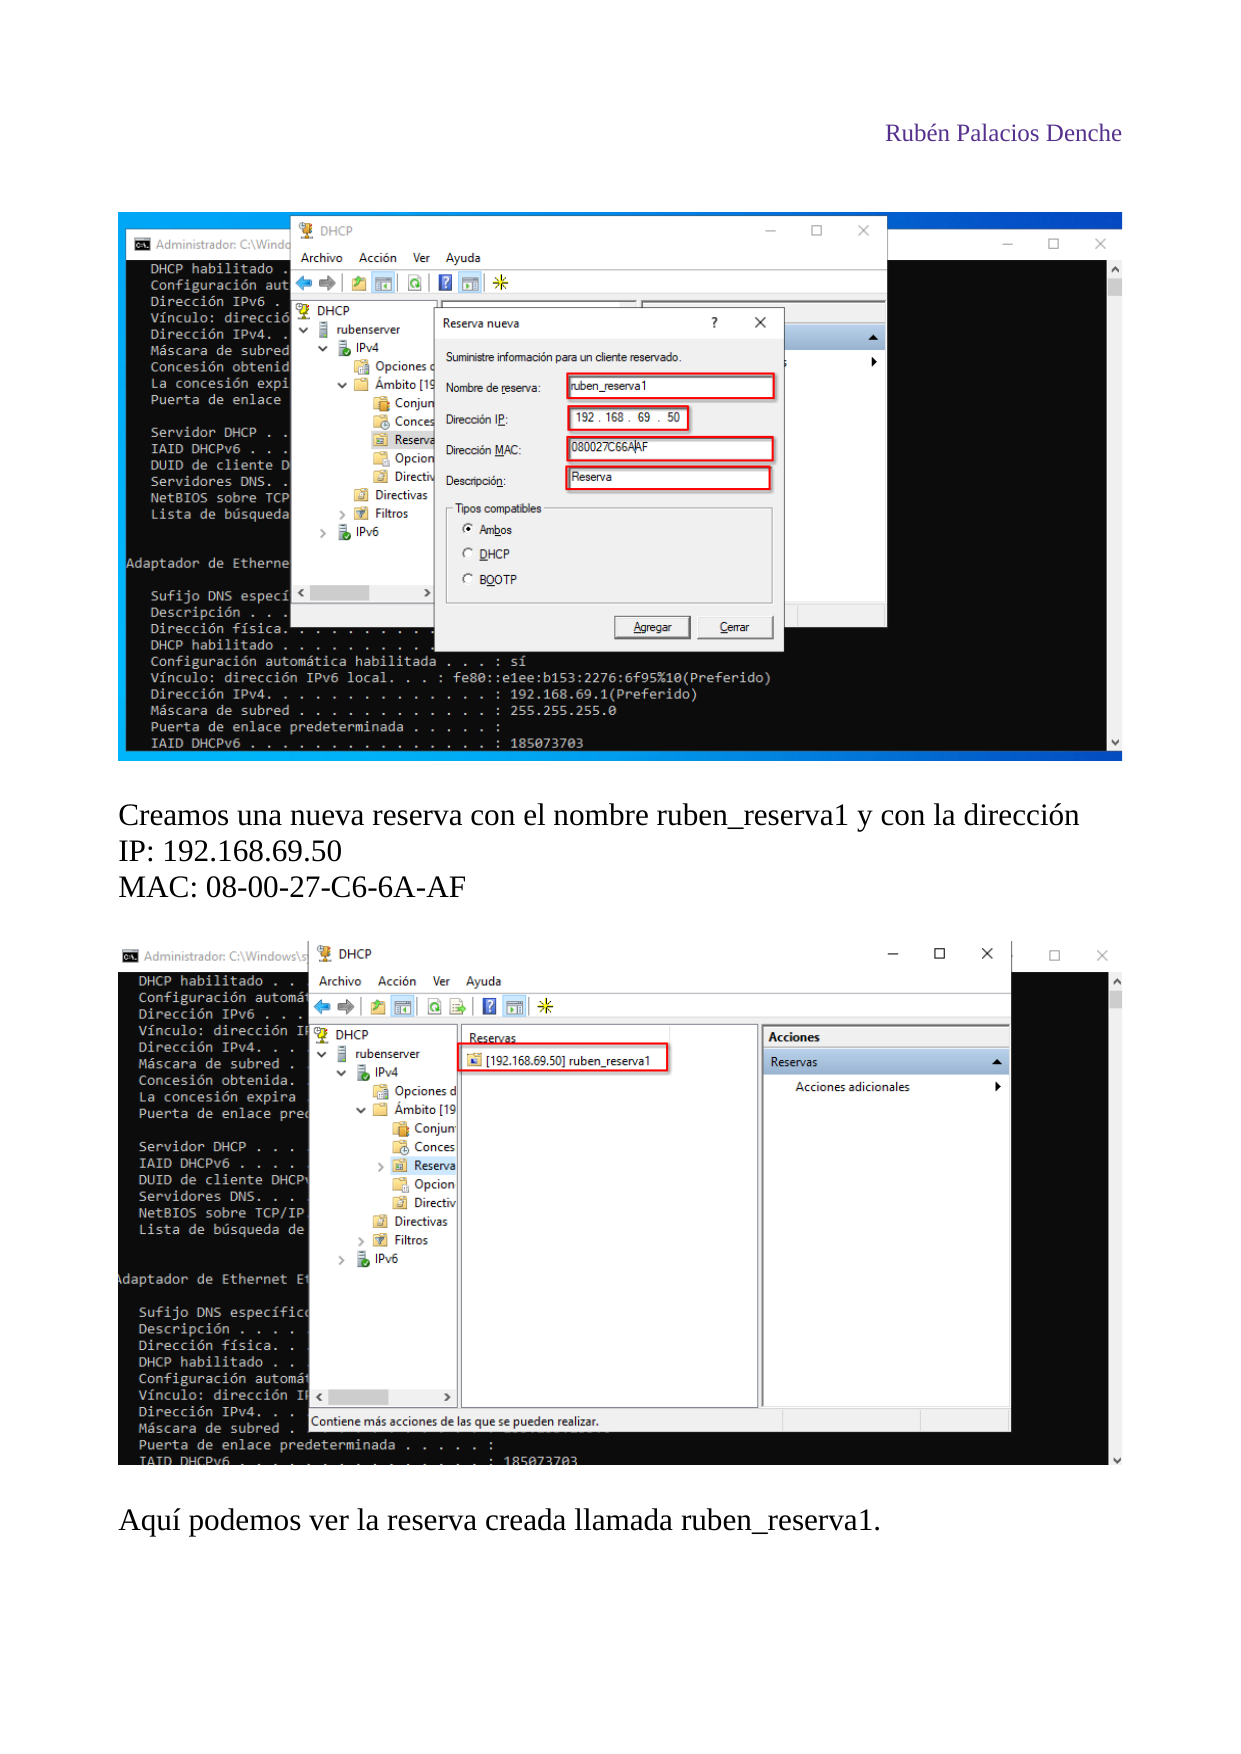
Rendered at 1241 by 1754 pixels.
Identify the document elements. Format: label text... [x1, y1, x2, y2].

picture [118, 941, 1123, 1465]
text Aquí podemos ver la reserva creada llamada ruben_reserva1. [118, 1501, 1122, 1537]
text Creamos una nueva reserva con el nombre ruben_reserva1 y con la dirección IP: 192.168.69.50 [118, 796, 1122, 868]
picture [126, 212, 1123, 761]
text MAC: 08-00-27-C6-6A-AF [118, 868, 1122, 904]
